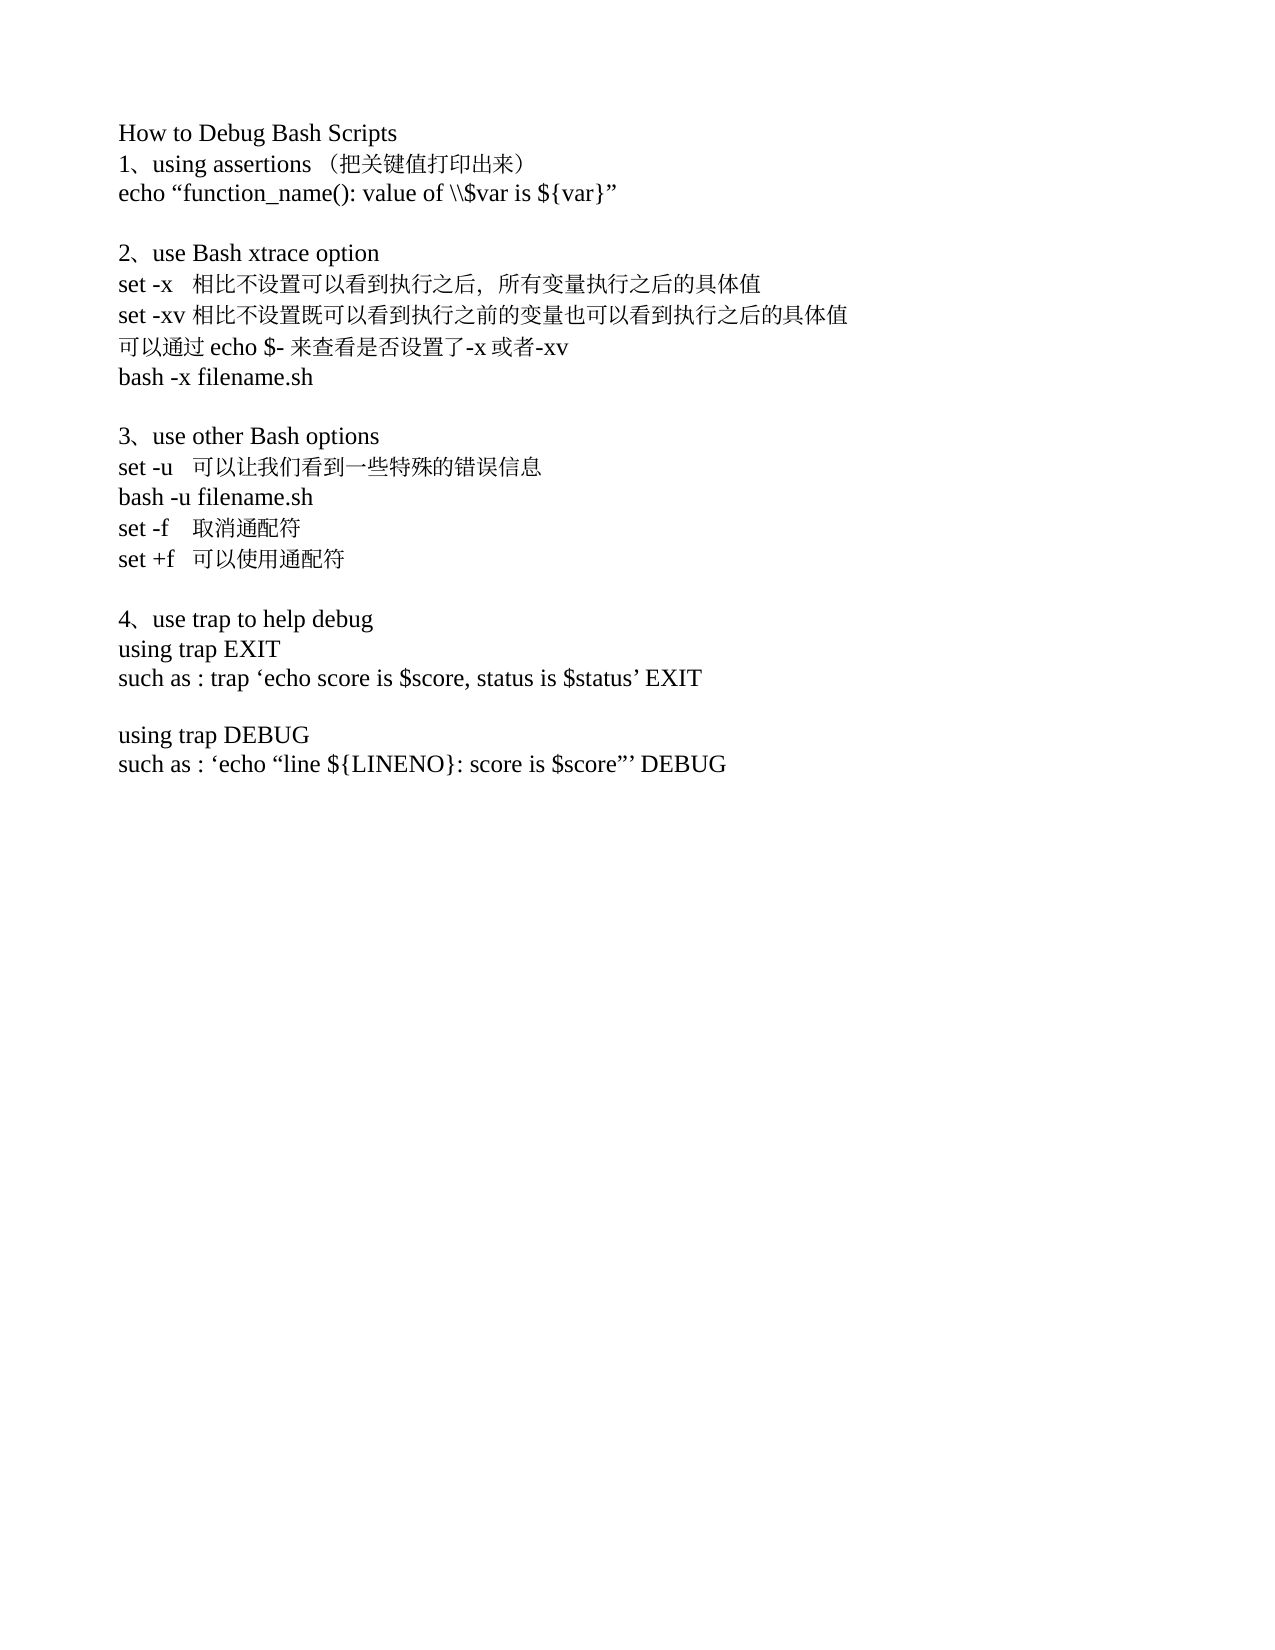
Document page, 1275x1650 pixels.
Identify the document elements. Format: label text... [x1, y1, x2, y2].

text 可以通过echo $- 来查看是否设置了-x或者-xv [118, 330, 1157, 362]
text set -x 相比不设置可以看到执行之后，所有变量执行之后的具体值 [118, 267, 1157, 299]
text set -f 取消通配符 set +f 可以使用通配符 4、use trap to help debug using trap EXIT such as : trap ‘echo score is $score, status is $status’ EXIT using trap DEBUG such as : ‘echo “line ${LINENO}: score is $score”’ DEBUG [118, 511, 1157, 778]
text 1、using assertions （把关键值打印出来） echo “function_name(): value of \\$var is ${var}” [118, 147, 1157, 207]
text bash -x filename.sh [118, 362, 1157, 390]
text set -u 可以让我们看到一些特殊的错误信息 bash -u filename.sh [118, 451, 1157, 511]
text How to Debug Bash Scripts [118, 118, 1157, 147]
text 3、use other Bash options [118, 419, 1157, 451]
text set -xv 相比不设置既可以看到执行之前的变量也可以看到执行之后的具体值 [118, 299, 1157, 330]
text 2、use Bash xtrace option [118, 236, 1157, 267]
